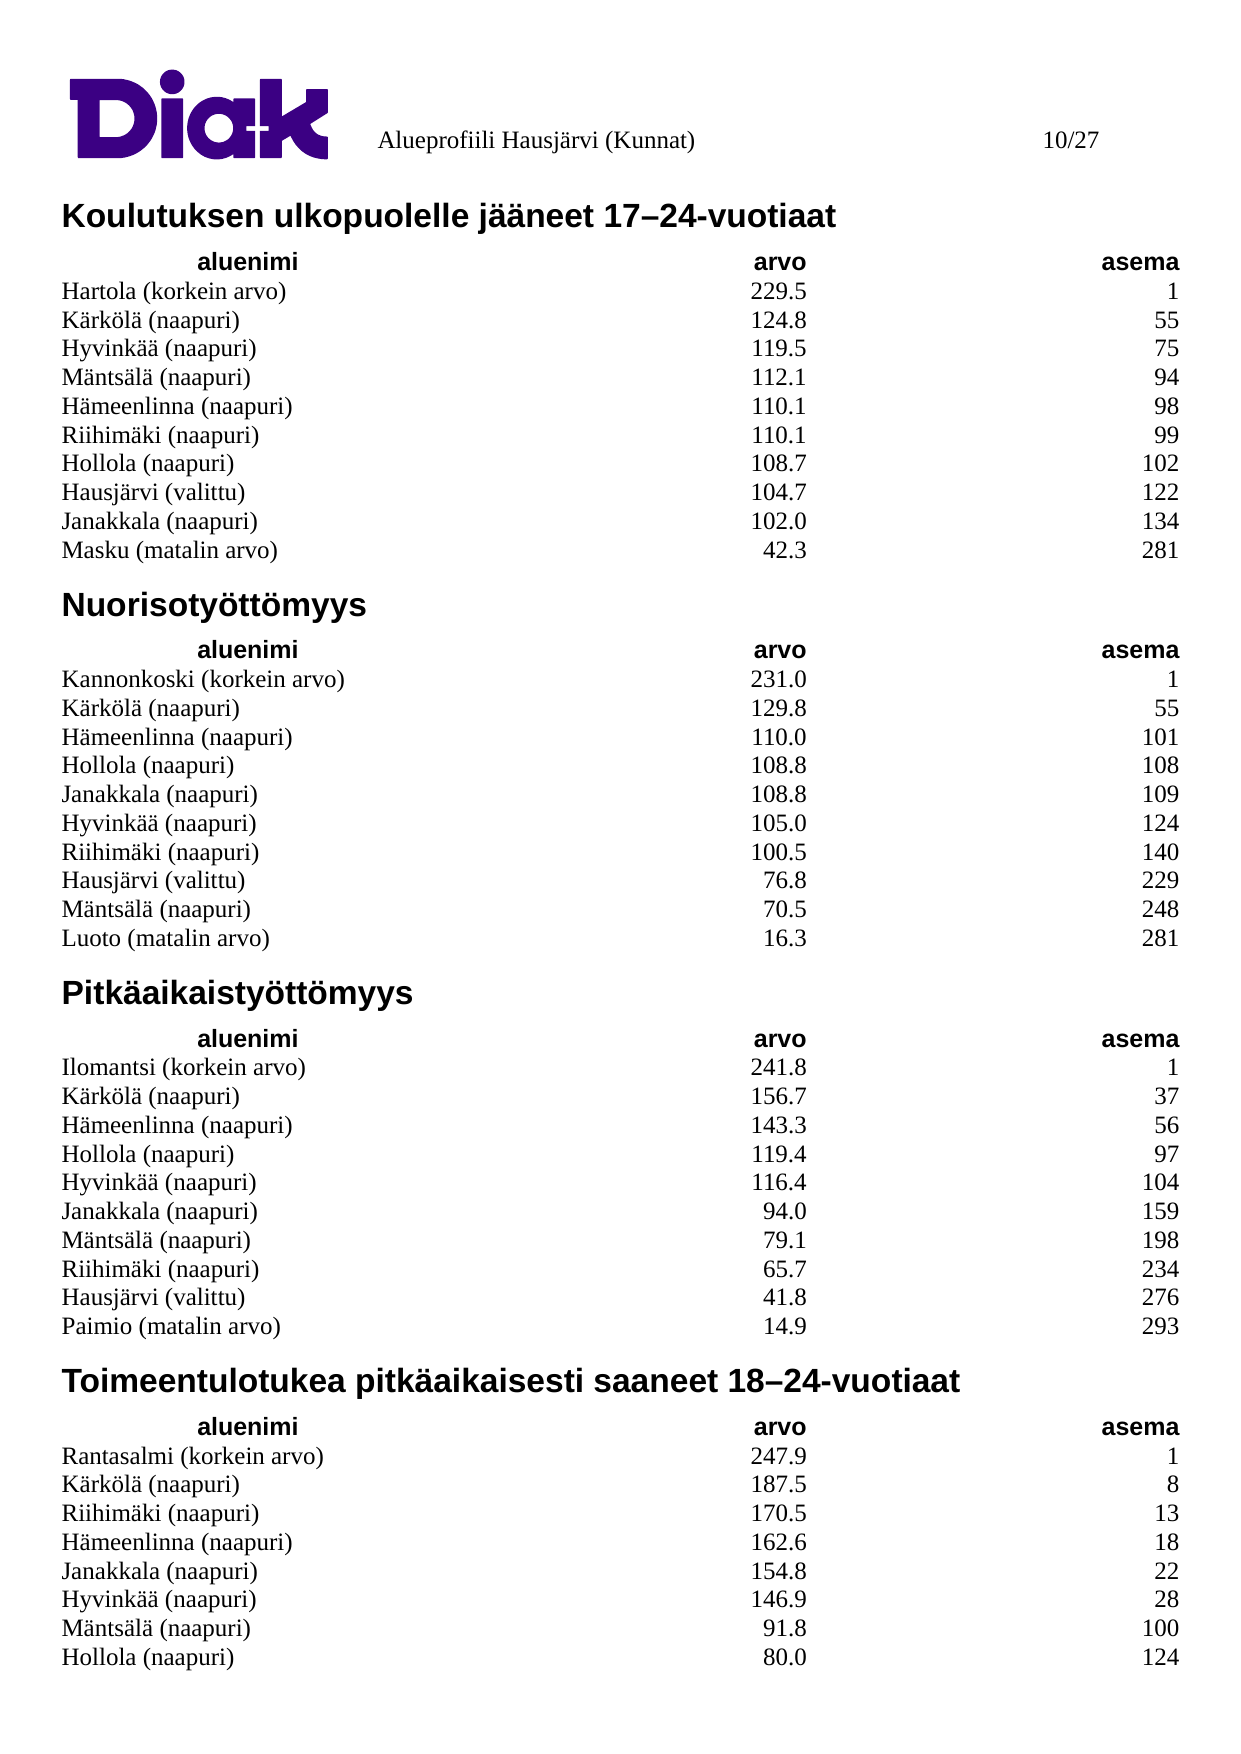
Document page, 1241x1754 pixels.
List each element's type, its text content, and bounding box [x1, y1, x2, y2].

table_cell Masku (matalin arvo) [61, 535, 434, 563]
table_cell Ilomantsi (korkein arvo) [61, 1053, 434, 1081]
table_cell 1 [806, 1441, 1179, 1469]
table_cell Mäntsälä (naapuri) [61, 1613, 434, 1642]
table_cell 102.0 [434, 506, 806, 535]
table_cell 108.8 [434, 751, 806, 779]
subtitle Koulutuksen ulkopuolelle jääneet 17–24-vuotiaat [61, 196, 1179, 235]
table_header arvo [434, 1412, 806, 1441]
table_cell 234 [806, 1254, 1179, 1282]
table_cell Hartola (korkein arvo) [61, 276, 434, 305]
table_cell Kannonkoski (korkein arvo) [61, 664, 434, 693]
table_cell 229.5 [434, 276, 806, 305]
table_cell 79.1 [434, 1225, 806, 1254]
table_cell 281 [806, 535, 1179, 563]
table_cell Janakkala (naapuri) [61, 779, 434, 808]
table_cell 55 [806, 305, 1179, 333]
table_cell 108.7 [434, 449, 806, 477]
table_cell 94.0 [434, 1196, 806, 1225]
table_cell 162.6 [434, 1527, 806, 1556]
table_cell Mäntsälä (naapuri) [61, 894, 434, 923]
table_cell 187.5 [434, 1470, 806, 1498]
table_header arvo [434, 247, 806, 276]
table_cell 1 [806, 664, 1179, 693]
table_cell 94 [806, 362, 1179, 391]
table_cell 18 [806, 1527, 1179, 1556]
table_cell Hollola (naapuri) [61, 449, 434, 477]
table_cell 99 [806, 420, 1179, 448]
table_header asema [806, 1412, 1179, 1441]
table_cell 76.8 [434, 866, 806, 894]
table_cell 8 [806, 1470, 1179, 1498]
table_cell 102 [806, 449, 1179, 477]
table_cell 110.0 [434, 722, 806, 751]
table_cell 122 [806, 477, 1179, 506]
table_cell Hyvinkää (naapuri) [61, 1585, 434, 1613]
table_cell 108.8 [434, 779, 806, 808]
table_cell 124 [806, 1642, 1179, 1671]
table_cell 91.8 [434, 1613, 806, 1642]
table_cell Hausjärvi (valittu) [61, 1283, 434, 1311]
table_cell Hämeenlinna (naapuri) [61, 722, 434, 751]
table_cell 140 [806, 837, 1179, 866]
table_cell 124 [806, 808, 1179, 837]
table_cell Hollola (naapuri) [61, 751, 434, 779]
subtitle Toimeentulotukea pitkäaikaisesti saaneet 18–24-vuotiaat [61, 1361, 1179, 1399]
table_cell Hollola (naapuri) [61, 1139, 434, 1167]
table_cell 100 [806, 1613, 1179, 1642]
table_header asema [806, 247, 1179, 276]
table_cell 143.3 [434, 1110, 806, 1139]
table_cell Mäntsälä (naapuri) [61, 362, 434, 391]
table_cell Hyvinkää (naapuri) [61, 1168, 434, 1196]
table_cell 22 [806, 1556, 1179, 1584]
table_cell 97 [806, 1139, 1179, 1167]
table_header aluenimi [61, 247, 434, 276]
table_cell 16.3 [434, 923, 806, 952]
table_cell 100.5 [434, 837, 806, 866]
table_cell Hämeenlinna (naapuri) [61, 391, 434, 420]
table_cell Janakkala (naapuri) [61, 1196, 434, 1225]
table_cell Luoto (matalin arvo) [61, 923, 434, 952]
table_cell 134 [806, 506, 1179, 535]
table_cell Kärkölä (naapuri) [61, 305, 434, 333]
table_cell Kärkölä (naapuri) [61, 1081, 434, 1110]
table_header arvo [434, 1024, 806, 1052]
table_header arvo [434, 636, 806, 664]
table_cell 119.4 [434, 1139, 806, 1167]
table_cell Hyvinkää (naapuri) [61, 334, 434, 362]
table_cell 109 [806, 779, 1179, 808]
table_cell 75 [806, 334, 1179, 362]
table_header aluenimi [61, 1024, 434, 1052]
table_cell 241.8 [434, 1053, 806, 1081]
table_cell 1 [806, 276, 1179, 305]
table_cell 124.8 [434, 305, 806, 333]
table_cell 41.8 [434, 1283, 806, 1311]
table_cell Hollola (naapuri) [61, 1642, 434, 1671]
table_cell 42.3 [434, 535, 806, 563]
table_cell 14.9 [434, 1311, 806, 1340]
table_header asema [806, 1024, 1179, 1052]
table_cell 281 [806, 923, 1179, 952]
table_header aluenimi [61, 636, 434, 664]
table_cell 105.0 [434, 808, 806, 837]
table_cell Hyvinkää (naapuri) [61, 808, 434, 837]
table_cell 37 [806, 1081, 1179, 1110]
table_cell 98 [806, 391, 1179, 420]
table_header aluenimi [61, 1412, 434, 1441]
table_cell Hämeenlinna (naapuri) [61, 1110, 434, 1139]
table_cell Hausjärvi (valittu) [61, 477, 434, 506]
table_cell Riihimäki (naapuri) [61, 420, 434, 448]
table_cell Janakkala (naapuri) [61, 506, 434, 535]
table_cell Riihimäki (naapuri) [61, 1498, 434, 1527]
table_cell 248 [806, 894, 1179, 923]
table_cell Riihimäki (naapuri) [61, 1254, 434, 1282]
table_cell 119.5 [434, 334, 806, 362]
table_cell 108 [806, 751, 1179, 779]
table_cell 293 [806, 1311, 1179, 1340]
table_cell 110.1 [434, 391, 806, 420]
table_cell 116.4 [434, 1168, 806, 1196]
table_cell Riihimäki (naapuri) [61, 837, 434, 866]
table_cell 56 [806, 1110, 1179, 1139]
table_cell 154.8 [434, 1556, 806, 1584]
table_cell 104.7 [434, 477, 806, 506]
table_cell 247.9 [434, 1441, 806, 1469]
table_cell Paimio (matalin arvo) [61, 1311, 434, 1340]
subtitle Nuorisotyöttömyys [61, 584, 1179, 623]
table_cell 231.0 [434, 664, 806, 693]
table_cell 229 [806, 866, 1179, 894]
table_cell 198 [806, 1225, 1179, 1254]
table_cell 80.0 [434, 1642, 806, 1671]
table_cell 65.7 [434, 1254, 806, 1282]
subtitle Pitkäaikaistyöttömyys [61, 973, 1179, 1011]
table_cell 101 [806, 722, 1179, 751]
table_cell 55 [806, 693, 1179, 722]
table_cell 112.1 [434, 362, 806, 391]
table_header asema [806, 636, 1179, 664]
table_cell 276 [806, 1283, 1179, 1311]
table_cell Rantasalmi (korkein arvo) [61, 1441, 434, 1469]
table_cell Kärkölä (naapuri) [61, 693, 434, 722]
table_cell Mäntsälä (naapuri) [61, 1225, 434, 1254]
table_cell 1 [806, 1053, 1179, 1081]
table_cell Hämeenlinna (naapuri) [61, 1527, 434, 1556]
table_cell 13 [806, 1498, 1179, 1527]
table_cell Janakkala (naapuri) [61, 1556, 434, 1584]
table_cell 70.5 [434, 894, 806, 923]
table_cell 28 [806, 1585, 1179, 1613]
table_cell 129.8 [434, 693, 806, 722]
table_cell 146.9 [434, 1585, 806, 1613]
table_cell Kärkölä (naapuri) [61, 1470, 434, 1498]
table_cell 110.1 [434, 420, 806, 448]
table_cell 104 [806, 1168, 1179, 1196]
table_cell Hausjärvi (valittu) [61, 866, 434, 894]
table_cell 170.5 [434, 1498, 806, 1527]
table_cell 156.7 [434, 1081, 806, 1110]
table_cell 159 [806, 1196, 1179, 1225]
